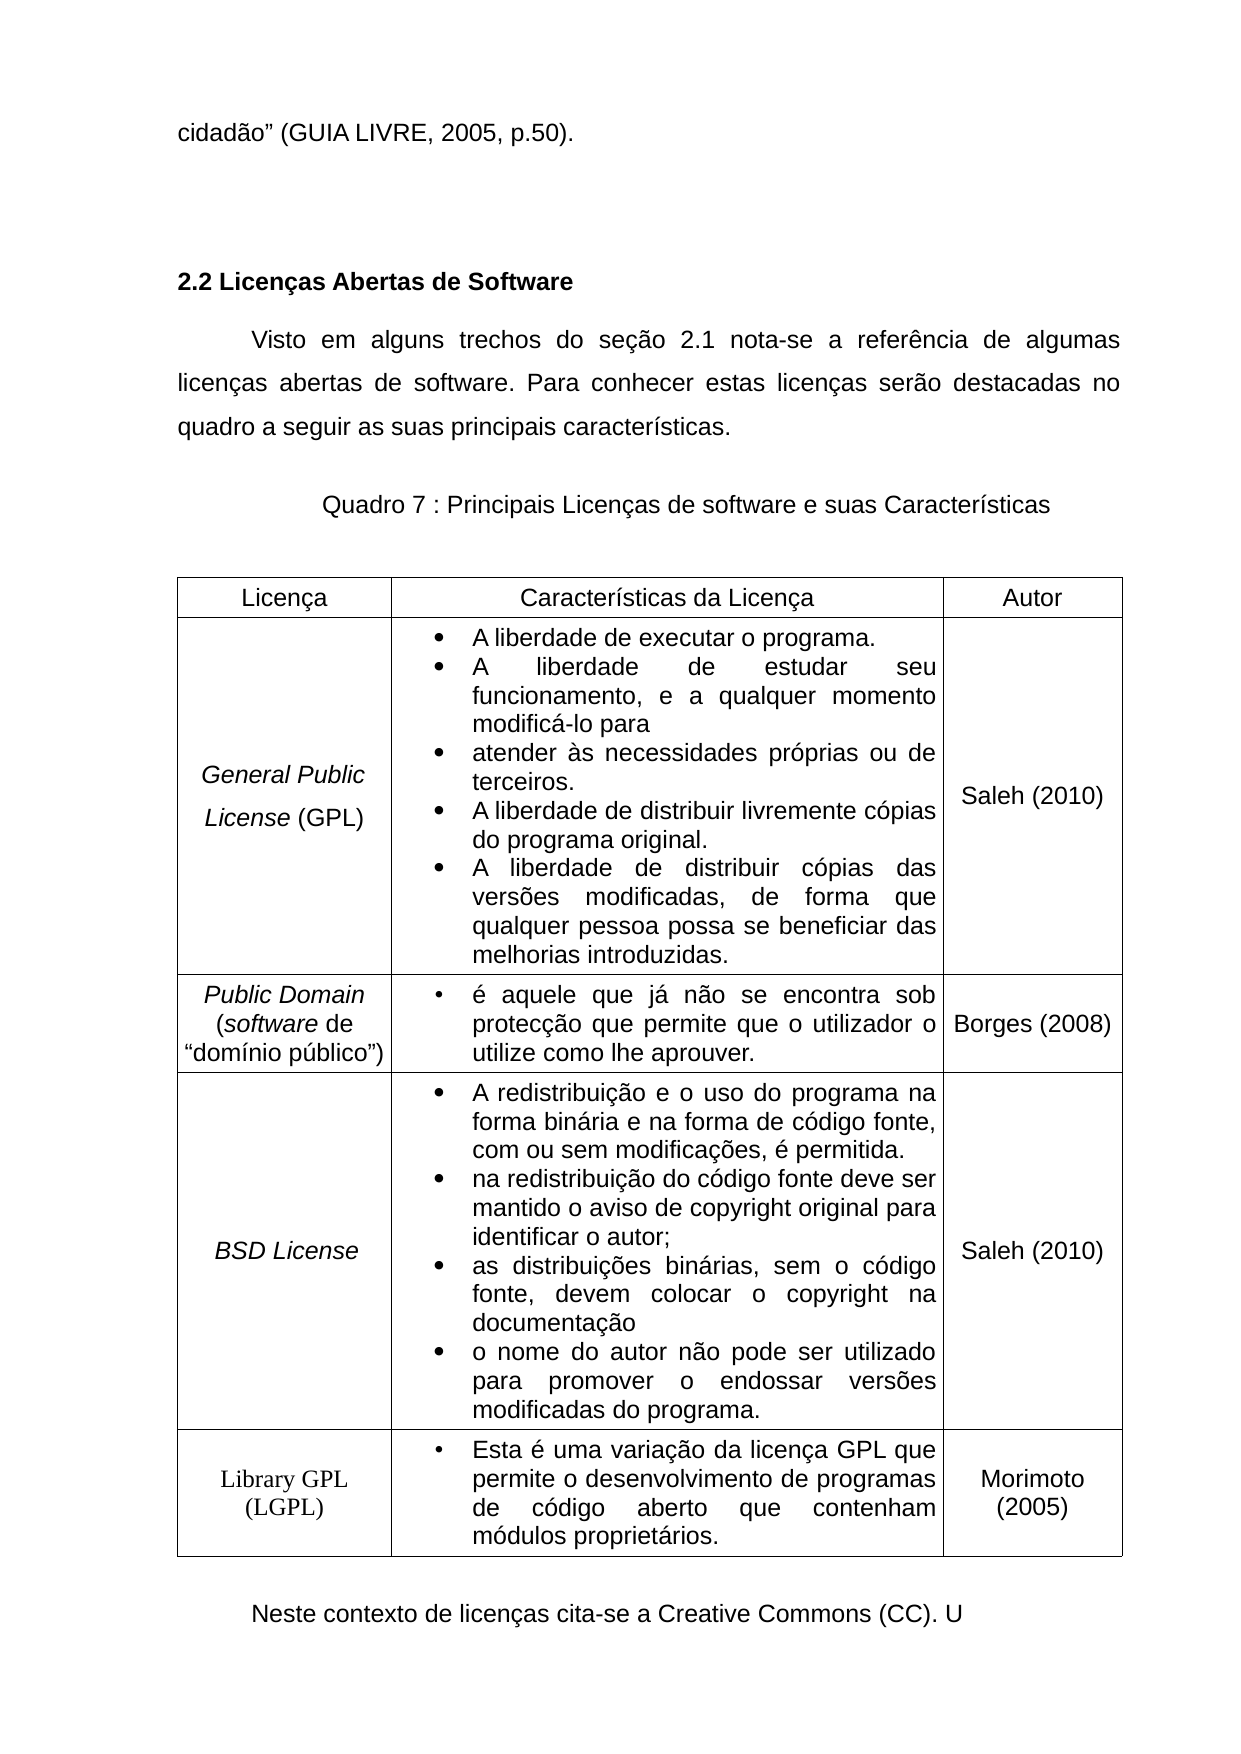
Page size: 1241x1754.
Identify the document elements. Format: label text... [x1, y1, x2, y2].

table_cell A redistribuição e o uso do programa na forma binária e na forma de código fonte, com ou sem modificações, é permitida. na redistribuição do código fonte deve ser mantido o aviso de copyright original para identificar o autor; as distribuições binárias, sem o código fonte, devem colocar o copyright na documentação o nome do autor não pode ser utilizado para promover o endossar versões modificadas do programa. [392, 1073, 943, 1429]
table_cell Saleh (2010) [944, 1073, 1122, 1429]
text Quadro 7 : Principais Licenças de software e suas Características [177, 491, 1122, 519]
text Visto em alguns trechos do seção 2.1 nota-se a referência de algumas licenças abertas de software. Para conhecer estas licenças serão destacadas no quadro a seguir as suas principais características. [177, 325, 1122, 440]
table_cell Library GPL (LGPL) [178, 1430, 391, 1556]
table_cell Morimoto (2005) [944, 1430, 1122, 1556]
table_header Características da Licença [392, 578, 943, 617]
table_header Licença [178, 578, 391, 617]
table_cell Saleh (2010) [944, 618, 1122, 974]
text cidadão” (GUIA LIVRE, 2005, p.50). [177, 118, 1122, 147]
table_cell Esta é uma variação da licença GPL que permite o desenvolvimento de programas de código aberto que contenham módulos proprietários. [392, 1430, 943, 1556]
table_cell Borges (2008) [944, 975, 1122, 1072]
table_cell General Public License (GPL) [178, 618, 391, 974]
table_cell A liberdade de executar o programa. A liberdade de estudar seu funcionamento, e a qualquer momento modificá-lo para atender às necessidades próprias ou de terceiros. A liberdade de distribuir livremente cópias do programa original. A liberdade de distribuir cópias das versões modificadas, de forma que qualquer pessoa possa se beneficiar das melhorias introduzidas. [392, 618, 943, 974]
table_cell é aquele que já não se encontra sob protecção que permite que o utilizador o utilize como lhe aprouver. [392, 975, 943, 1072]
table_cell BSD License [178, 1073, 391, 1429]
table_header Autor [944, 578, 1122, 617]
table_cell Public Domain (software de “domínio público”) [178, 975, 391, 1072]
subtitle 2.2 Licenças Abertas de Software [177, 233, 1122, 296]
text Neste contexto de licenças cita-se a Creative Commons (CC). U [177, 1599, 1122, 1628]
